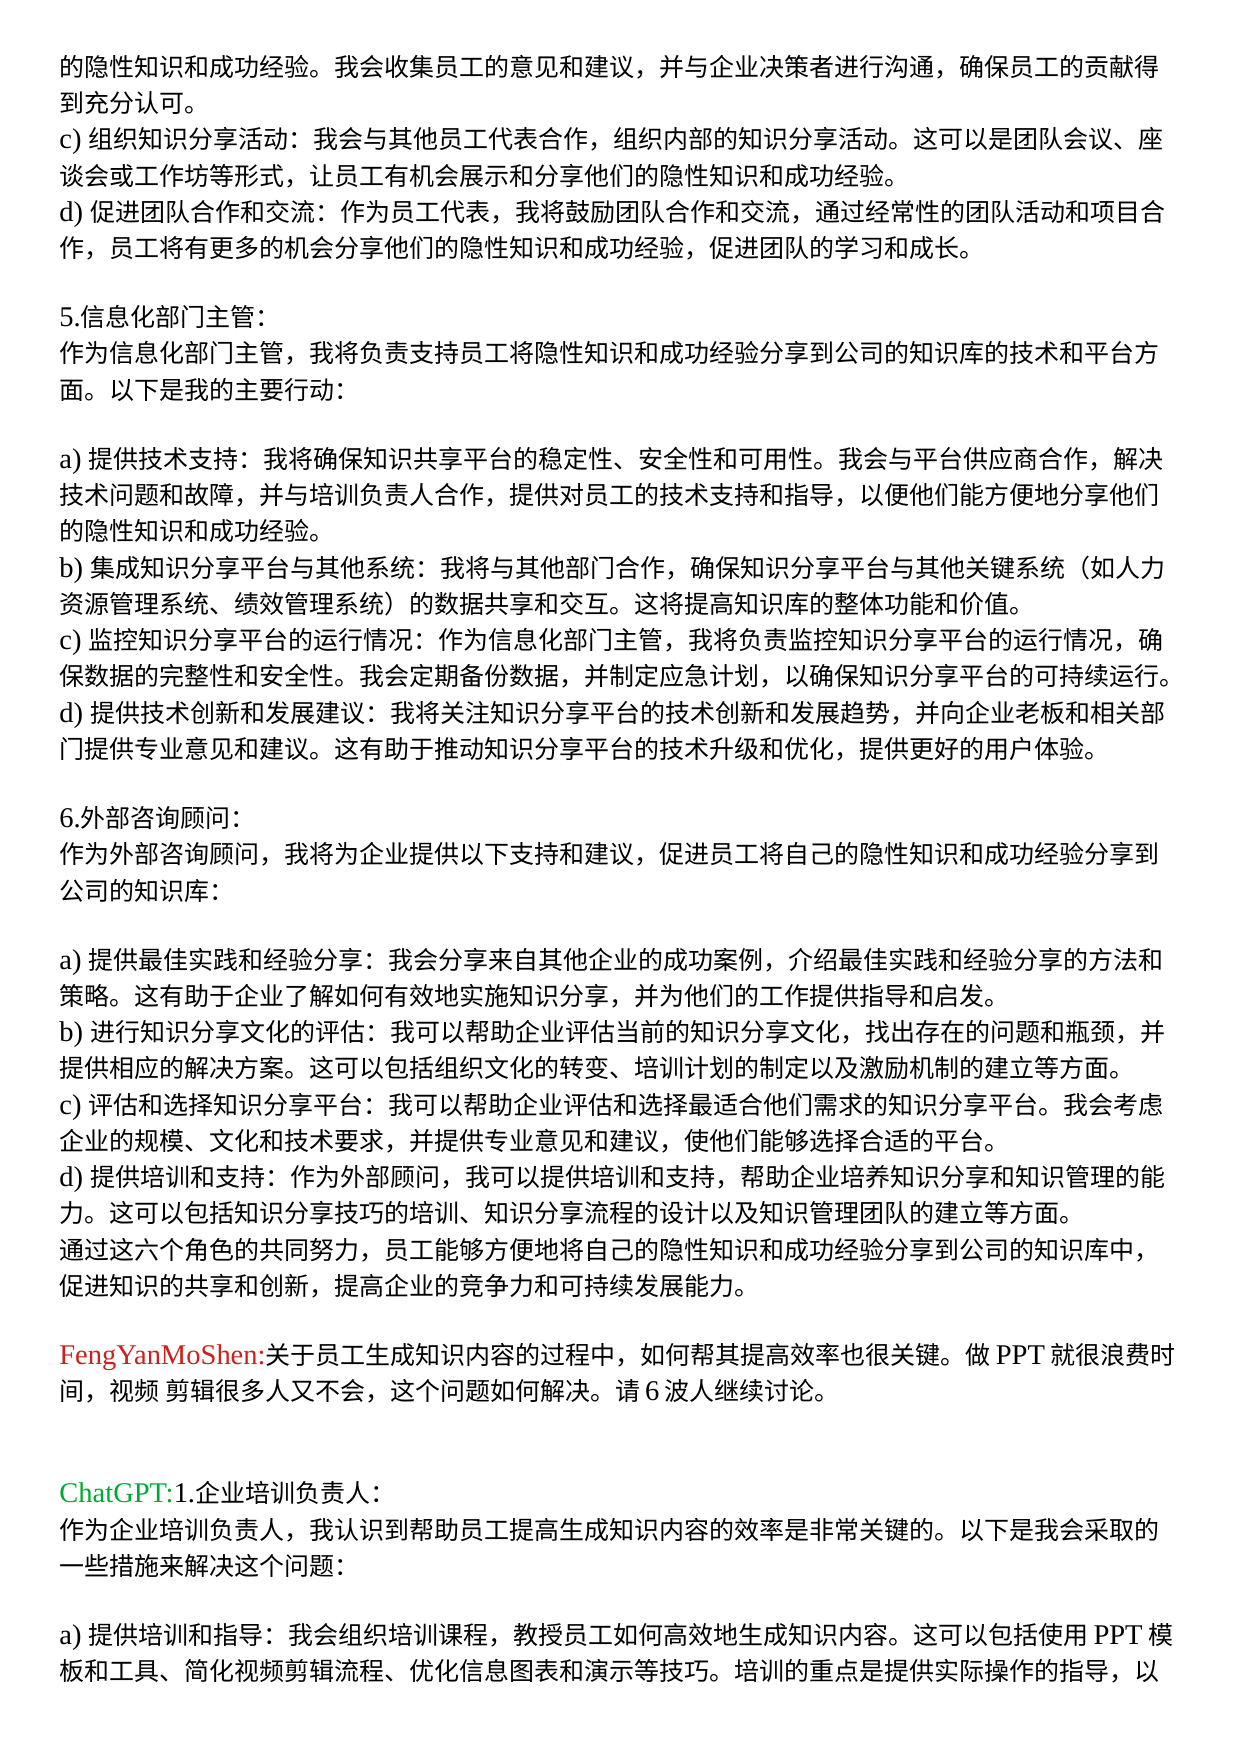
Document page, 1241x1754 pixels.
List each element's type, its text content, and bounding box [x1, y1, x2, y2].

text 通过这六个角色的共同努力，员工能够方便地将自己的隐性知识和成功经验分享到公司的知识库中，促进知识的共享和创新，提高企业的竞争力和可持续发展能力。 [59, 1230, 1181, 1303]
text c) 监控知识分享平台的运行情况：作为信息化部门主管，我将负责监控知识分享平台的运行情况，确保数据的完整性和安全性。我会定期备份数据，并制定应急计划，以确保知识分享平台的可持续运行。 [59, 621, 1181, 693]
text 作为企业培训负责人，我认识到帮助员工提高生成知识内容的效率是非常关键的。以下是我会采取的一些措施来解决这个问题： [59, 1510, 1181, 1583]
text ChatGPT:1.企业培训负责人： [59, 1474, 1181, 1510]
text c) 组织知识分享活动：我会与其他员工代表合作，组织内部的知识分享活动。这可以是团队会议、座谈会或工作坊等形式，让员工有机会展示和分享他们的隐性知识和成功经验。 [59, 120, 1181, 192]
text 作为信息化部门主管，我将负责支持员工将隐性知识和成功经验分享到公司的知识库的技术和平台方面。以下是我的主要行动： [59, 334, 1181, 406]
text 作为外部咨询顾问，我将为企业提供以下支持和建议，促进员工将自己的隐性知识和成功经验分享到公司的知识库： [59, 835, 1181, 907]
text FengYanMoShen:关于员工生成知识内容的过程中，如何帮其提高效率也很关键。做PPT就很浪费时间，视频 剪辑很多人又不会，这个问题如何解决。请6波人继续讨论。 [59, 1336, 1181, 1408]
text 5.信息化部门主管： [59, 298, 1181, 334]
text a) 提供最佳实践和经验分享：我会分享来自其他企业的成功案例，介绍最佳实践和经验分享的方法和策略。这有助于企业了解如何有效地实施知识分享，并为他们的工作提供指导和启发。 [59, 940, 1181, 1013]
text a) 提供培训和指导：我会组织培训课程，教授员工如何高效地生成知识内容。这可以包括使用PPT模板和工具、简化视频剪辑流程、优化信息图表和演示等技巧。培训的重点是提供实际操作的指导，以 [59, 1616, 1181, 1688]
text 的隐性知识和成功经验。我会收集员工的意见和建议，并与企业决策者进行沟通，确保员工的贡献得到充分认可。 [59, 47, 1181, 120]
text b) 进行知识分享文化的评估：我可以帮助企业评估当前的知识分享文化，找出存在的问题和瓶颈，并提供相应的解决方案。这可以包括组织文化的转变、培训计划的制定以及激励机制的建立等方面。 [59, 1013, 1181, 1085]
text c) 评估和选择知识分享平台：我可以帮助企业评估和选择最适合他们需求的知识分享平台。我会考虑企业的规模、文化和技术要求，并提供专业意见和建议，使他们能够选择合适的平台。 [59, 1085, 1181, 1158]
text a) 提供技术支持：我将确保知识共享平台的稳定性、安全性和可用性。我会与平台供应商合作，解决技术问题和故障，并与培训负责人合作，提供对员工的技术支持和指导，以便他们能方便地分享他们的隐性知识和成功经验。 [59, 439, 1181, 548]
text d) 促进团队合作和交流：作为员工代表，我将鼓励团队合作和交流，通过经常性的团队活动和项目合作，员工将有更多的机会分享他们的隐性知识和成功经验，促进团队的学习和成长。 [59, 192, 1181, 265]
text 6.外部咨询顾问： [59, 798, 1181, 835]
text d) 提供技术创新和发展建议：我将关注知识分享平台的技术创新和发展趋势，并向企业老板和相关部门提供专业意见和建议。这有助于推动知识分享平台的技术升级和优化，提供更好的用户体验。 [59, 693, 1181, 766]
text b) 集成知识分享平台与其他系统：我将与其他部门合作，确保知识分享平台与其他关键系统（如人力资源管理系统、绩效管理系统）的数据共享和交互。这将提高知识库的整体功能和价值。 [59, 548, 1181, 621]
text d) 提供培训和支持：作为外部顾问，我可以提供培训和支持，帮助企业培养知识分享和知识管理的能力。这可以包括知识分享技巧的培训、知识分享流程的设计以及知识管理团队的建立等方面。 [59, 1158, 1181, 1230]
